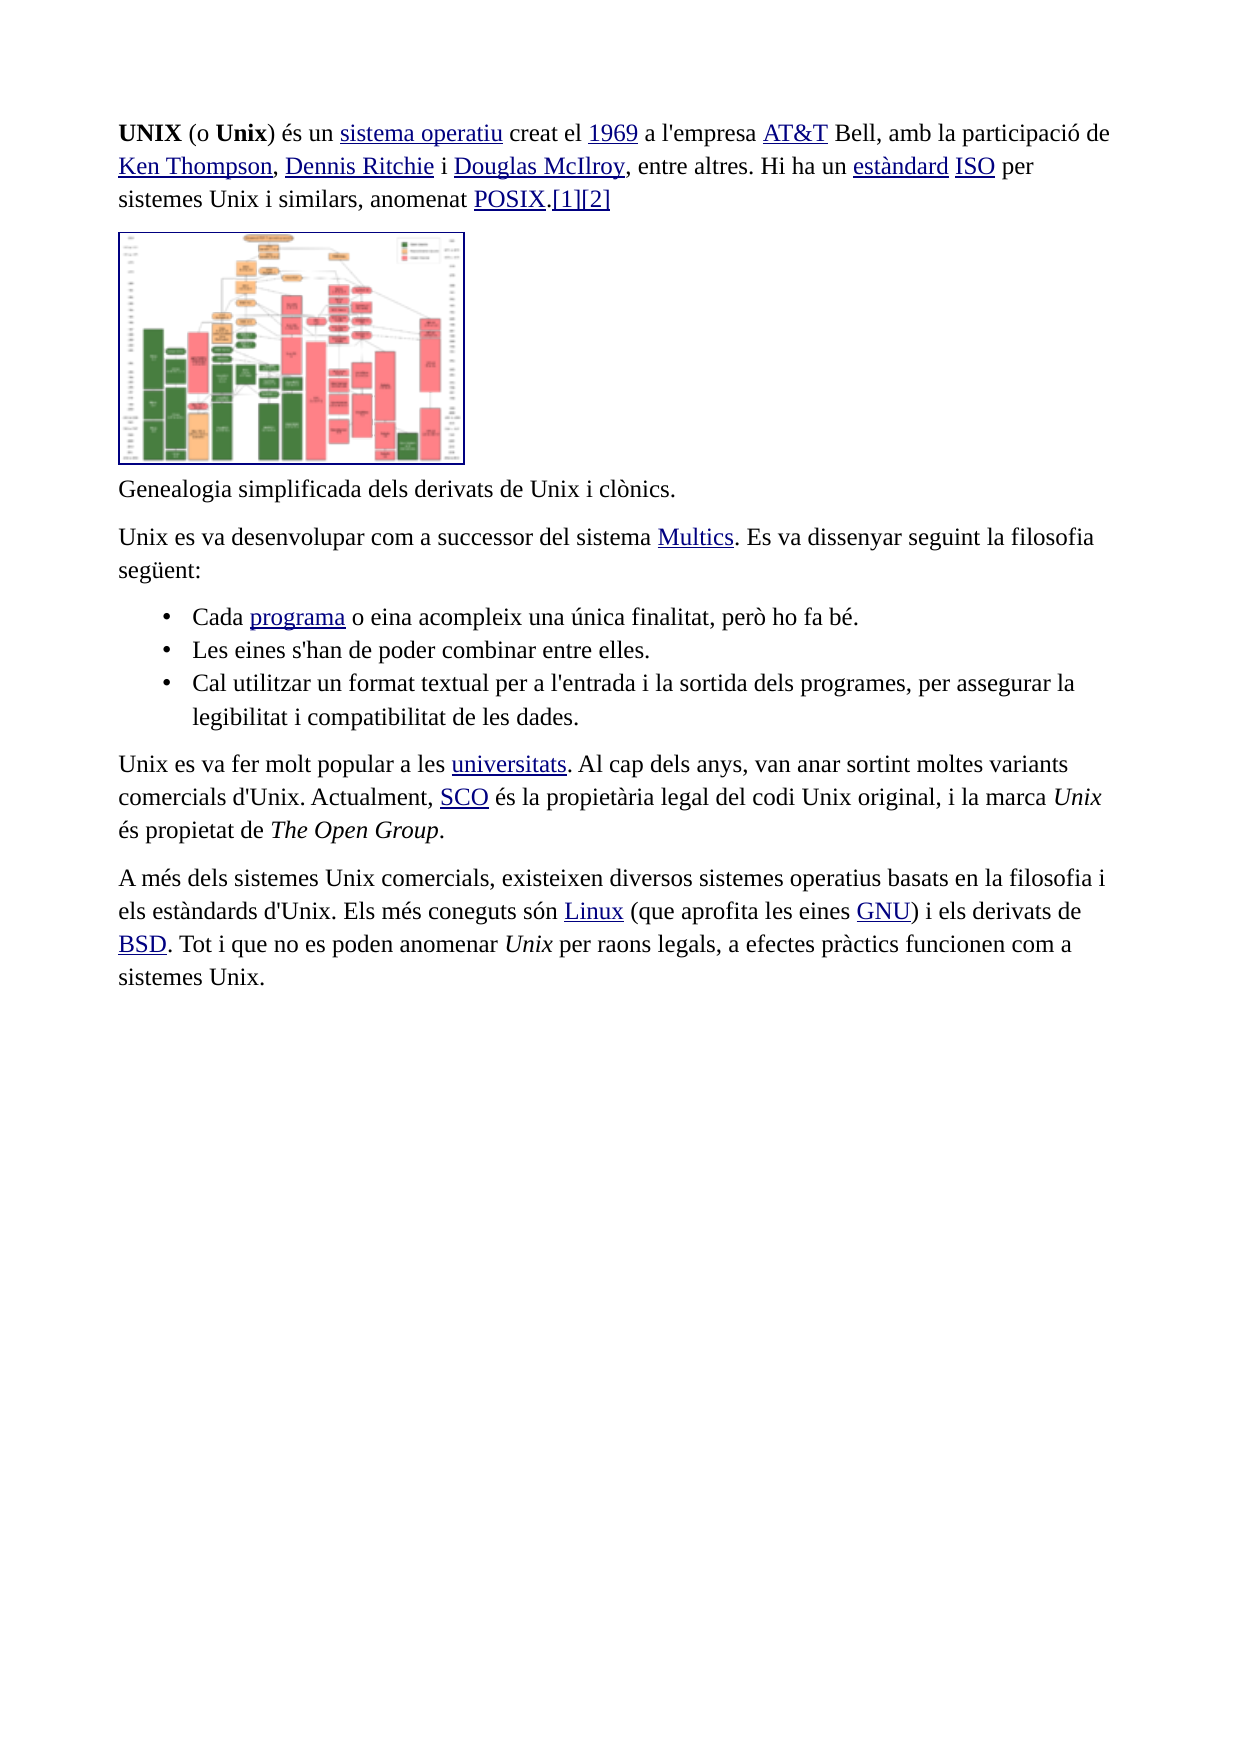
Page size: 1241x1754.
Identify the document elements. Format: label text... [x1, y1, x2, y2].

list Cal utilitzar un format textual per a l'entrada i la sortida dels programes, per assegurar la legibilitat i compatibilitat de les dades. [162, 668, 1122, 730]
list Cada programa o eina acompleix una única finalitat, però ho fa bé. [162, 602, 1122, 631]
text Genealogia simplificada dels derivats de Unix i clònics. [118, 474, 1122, 503]
text Unix es va desenvolupar com a successor del sistema Multics. Es va dissenyar seguint la filosofia següent: [118, 522, 1122, 584]
picture [120, 233, 463, 463]
text Unix es va fer molt popular a les universitats. Al cap dels anys, van anar sortint moltes variants comercials d'Unix. Actualment, SCO és la propietària legal del codi Unix original, i la marca Unix és propietat de The Open Group. [118, 749, 1122, 844]
list Les eines s'han de poder combinar entre elles. [162, 636, 1122, 664]
text A més dels sistemes Unix comercials, existeixen diversos sistemes operatius basats en la filosofia i els estàndards d'Unix. Els més coneguts són Linux (que aprofita les eines GNU) i els derivats de BSD. Tot i que no es poden anomenar Unix per raons legals, a efectes pràctics funcionen com a sistemes Unix. [118, 863, 1122, 991]
text UNIX (o Unix) és un sistema operatiu creat el 1969 a l'empresa AT&T Bell, amb la participació de Ken Thompson, Dennis Ritchie i Douglas McIlroy, entre altres. Hi ha un estàndard ISO per sistemes Unix i similars, anomenat POSIX.[1][2] [118, 118, 1122, 213]
